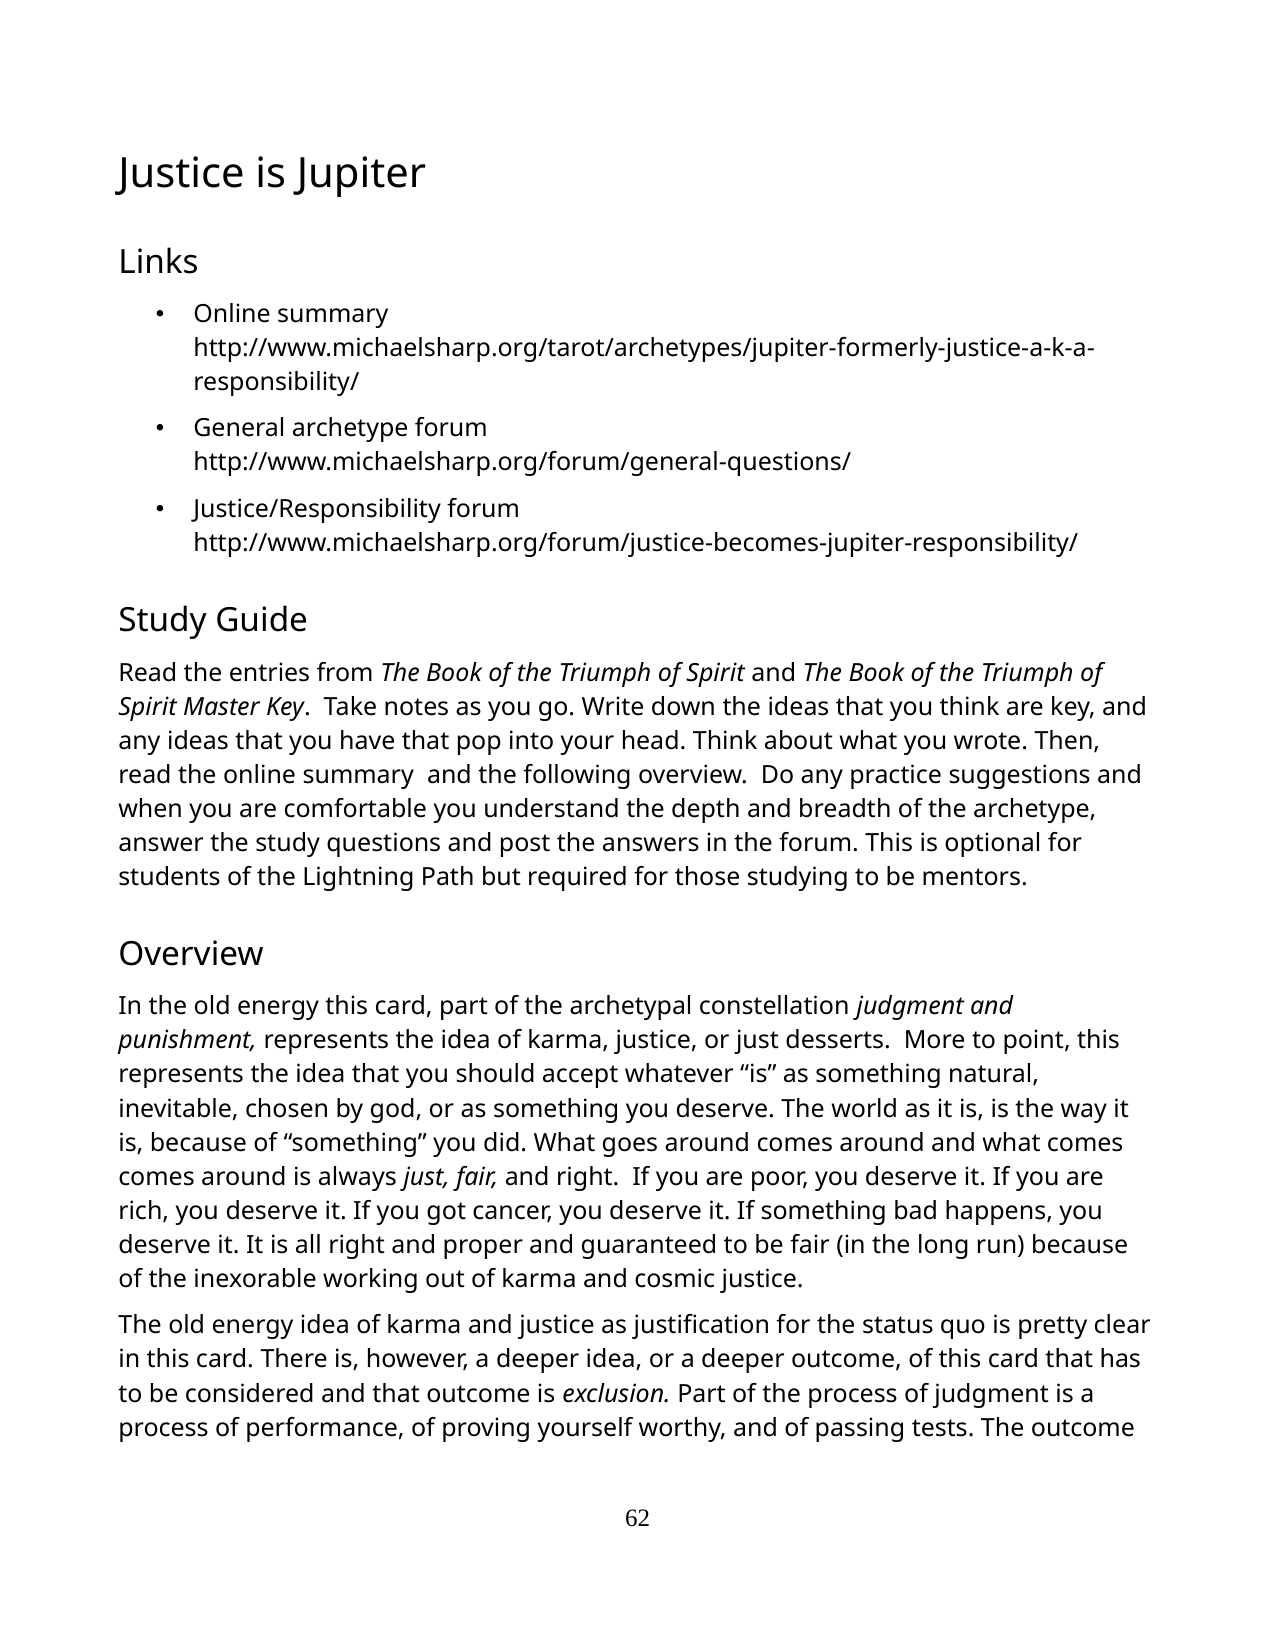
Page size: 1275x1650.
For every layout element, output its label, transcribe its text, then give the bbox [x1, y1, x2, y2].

text The old energy idea of karma and justice as justification for the status quo is pretty clear in this card. There is, however, a deeper idea, or a deeper outcome, of this card that has to be considered and that outcome is exclusion. Part of the process of judgment is a process of performance, of proving yourself worthy, and of passing tests. The outcome [118, 1307, 1157, 1443]
subtitle Justice is Jupiter [118, 143, 1157, 200]
list Justice/Responsibility forum http://www.michaelsharp.org/forum/justice-becomes-jupiter-responsibility/ [156, 491, 1157, 559]
text Read the entries from The Book of the Triumph of Spirit and The Book of the Triumph of Spirit Master Key. Take notes as you go. Write down the ideas that you think are key, and any ideas that you have that pop into your head. Think about what you wrote. Then, read the online summary and the following overview. Do any practice suggestions and when you are comfortable you understand the depth and breadth of the archetype, answer the study questions and post the answers in the forum. This is optional for students of the Lightning Path but required for those studying to be mentors. [118, 654, 1157, 893]
list Online summary http://www.michaelsharp.org/tarot/archetypes/jupiter-formerly-justice-a-k-a-responsibility/ [156, 295, 1157, 397]
list General archetype forum http://www.michaelsharp.org/forum/general-questions/ [156, 410, 1157, 478]
subtitle Study Guide [118, 596, 1157, 642]
subtitle Overview [118, 930, 1157, 976]
text In the old energy this card, part of the archetypal constellation judgment and punishment, represents the idea of karma, justice, or just desserts. More to point, this represents the idea that you should accept whatever “is” as something natural, inevitable, chosen by god, or as something you deserve. The world as it is, is the way it is, because of “something” you did. What goes around comes around and what comes comes around is always just, fair, and right. If you are poor, you deserve it. If you are rich, you deserve it. If you got cancer, you deserve it. If something bad happens, you deserve it. It is all right and proper and guaranteed to be fair (in the long run) because of the inexorable working out of karma and cosmic justice. [118, 988, 1157, 1294]
subtitle Links [118, 237, 1157, 283]
